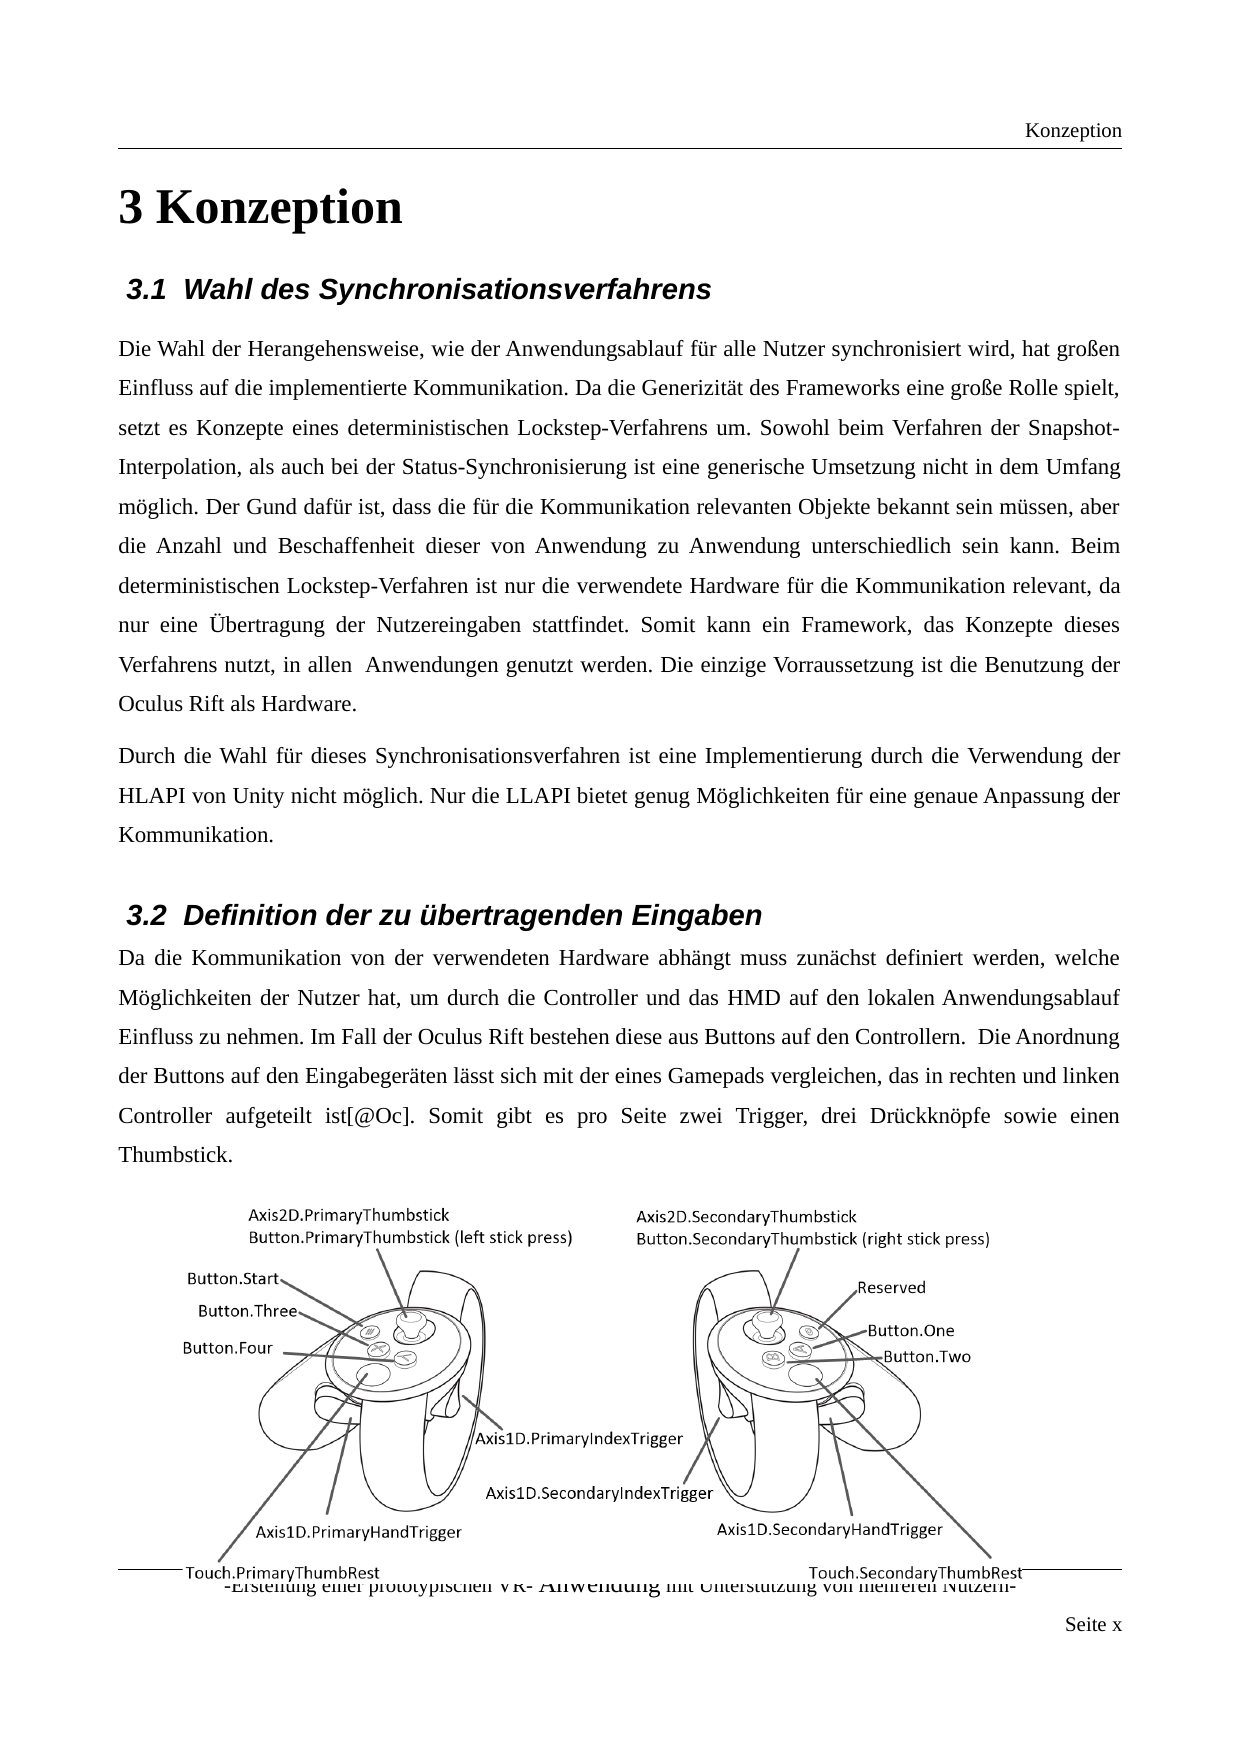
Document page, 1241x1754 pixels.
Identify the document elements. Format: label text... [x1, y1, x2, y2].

text Die Wahl der Herangehensweise, wie der Anwendungsablauf für alle Nutzer synchronisiert wird, hat großen Einfluss auf die implementierte Kommunikation. Da die Generizität des Frameworks eine große Rolle spielt, setzt es Konzepte eines deterministischen Lockstep-Verfahrens um. Sowohl beim Verfahren der Snapshot-Interpolation, als auch bei der Status-Synchronisierung ist eine generische Umsetzung nicht in dem Umfang möglich. Der Gund dafür ist, dass die für die Kommunikation relevanten Objekte bekannt sein müssen, aber die Anzahl und Beschaffenheit dieser von Anwendung zu Anwendung unterschiedlich sein kann. Beim deterministischen Lockstep-Verfahren ist nur die verwendete Hardware für die Kommunikation relevant, da nur eine Übertragung der Nutzereingaben stattfindet. Somit kann ein Framework, das Konzepte dieses Verfahrens nutzt, in allen Anwendungen genutzt werden. Die einzige Vorraussetzung ist die Benutzung der Oculus Rift als Hardware. [118, 335, 1122, 717]
text Durch die Wahl für dieses Synchronisationsverfahren ist eine Implementierung durch die Verwendung der HLAPI von Unity nicht möglich. Nur die LLAPI bietet genug Möglichkeiten für eine genaue Anpassung der Kommunikation. [118, 742, 1122, 847]
subtitle Wahl des Synchronisationsverfahrens [118, 272, 1122, 306]
text Da die Kommunikation von der verwendeten Hardware abhängt muss zunächst definiert werden, welche Möglichkeiten der Nutzer hat, um durch die Controller und das HMD auf den lokalen Anwendungsablauf Einfluss zu nehmen. Im Fall der Oculus Rift bestehen diese aus Buttons auf den Controllern. Die Anordnung der Buttons auf den Eingabegeräten lässt sich mit der eines Gamepads vergleichen, das in rechten und linken Controller aufgeteilt ist[@Oc]. Somit gibt es pro Seite zwei Trigger, drei Drückknöpfe sowie einen Thumbstick. [118, 944, 1122, 1168]
picture [182, 1202, 1023, 1584]
subtitle Definition der zu übertragenden Eingaben [118, 898, 1122, 932]
subtitle Konzeption [118, 177, 1122, 234]
